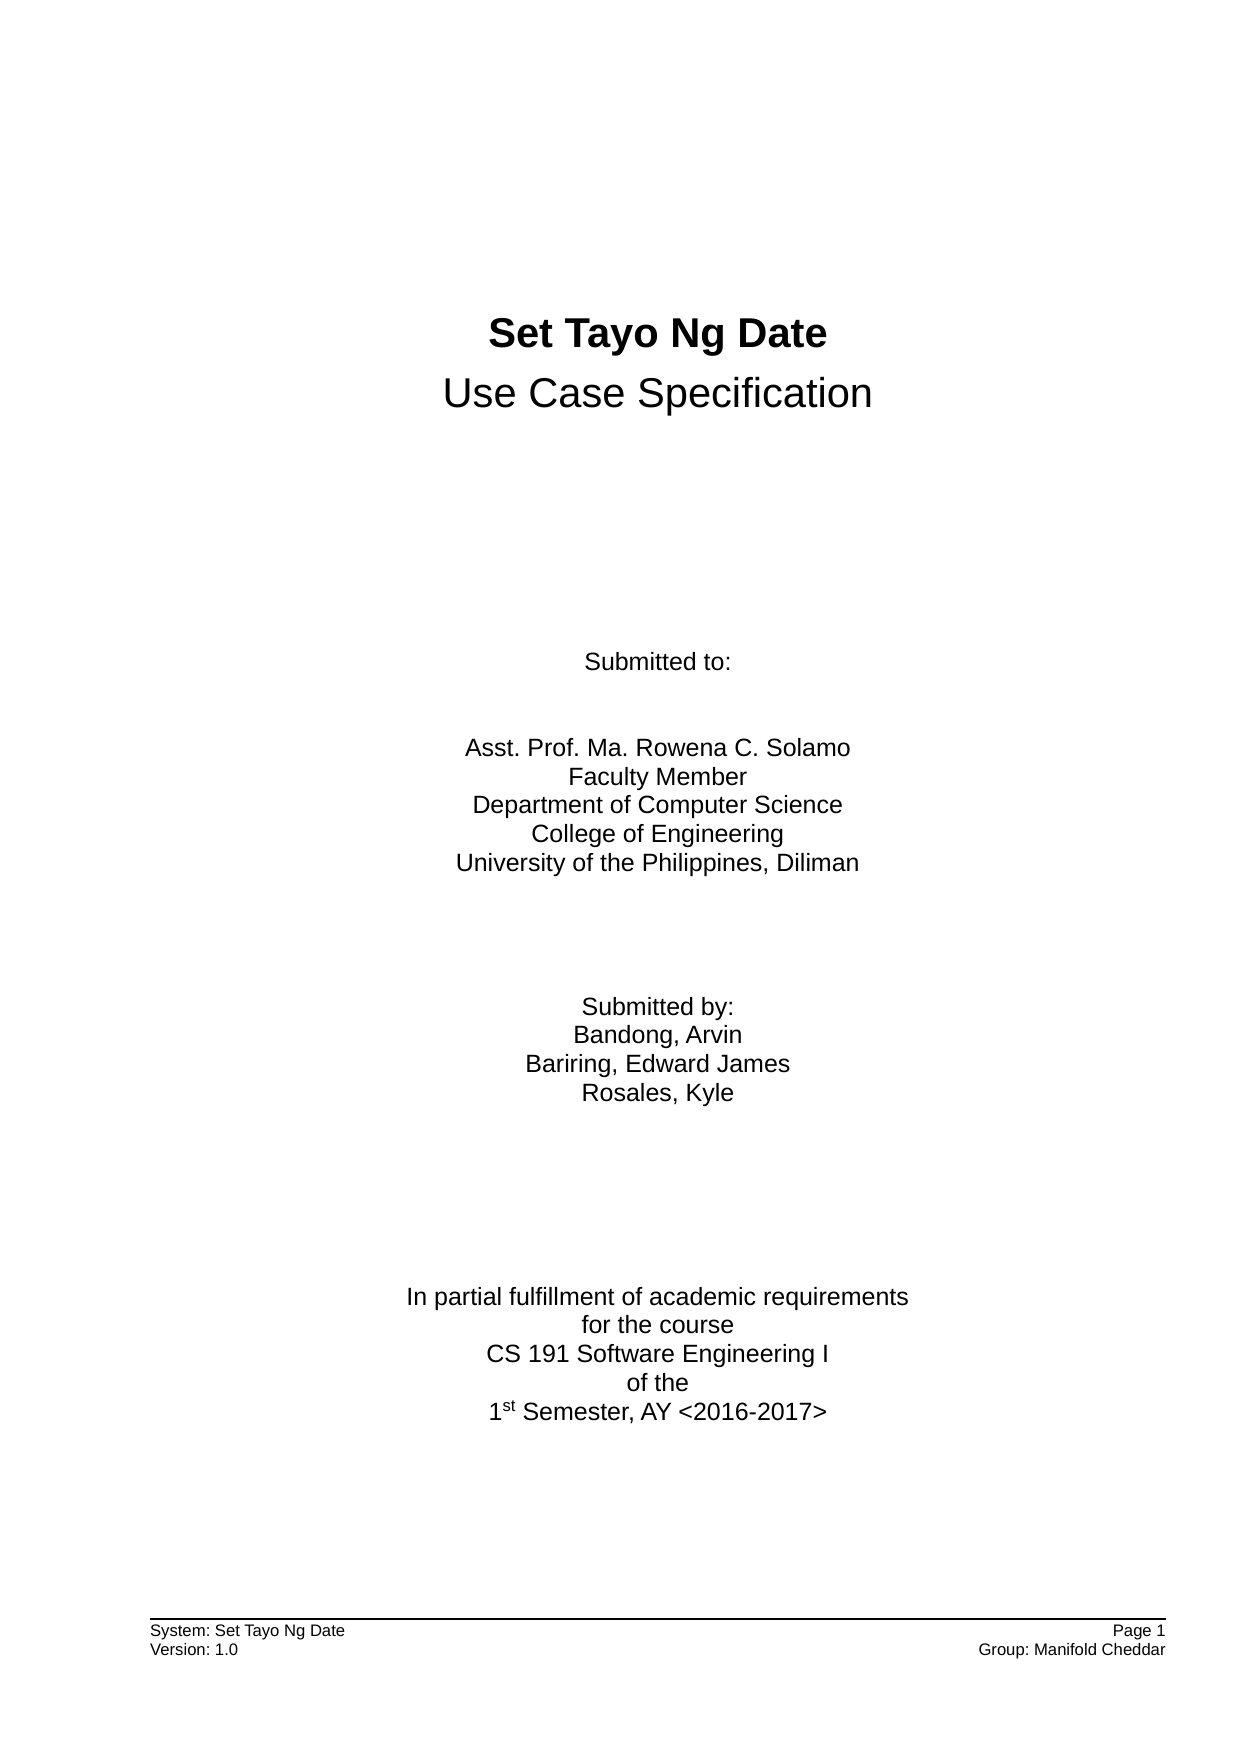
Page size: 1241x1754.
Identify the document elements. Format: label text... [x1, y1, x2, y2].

text Bariring, Edward James [150, 1049, 1166, 1078]
text CS 191 Software Engineering I [150, 1339, 1166, 1368]
text Asst. Prof. Ma. Rowena C. Solamo [150, 733, 1166, 761]
text College of Engineering [150, 819, 1166, 848]
text Bandong, Arvin [150, 1020, 1166, 1049]
text Use Case Specification [150, 368, 1166, 416]
text Submitted to: [150, 646, 1166, 675]
text University of the Philippines, Diliman [150, 848, 1166, 876]
text Faculty Member [150, 761, 1166, 790]
subtitle 1st Semester, AY <2016-2017> [150, 1396, 1166, 1484]
text for the course [150, 1310, 1166, 1339]
subtitle Set Tayo Ng Date [150, 308, 1166, 356]
text Submitted by: [150, 991, 1166, 1020]
text Rosales, Kyle [150, 1078, 1166, 1106]
text In partial fulfillment of academic requirements [150, 1281, 1166, 1310]
text Department of Computer Science [150, 790, 1166, 819]
text of the [150, 1368, 1166, 1396]
